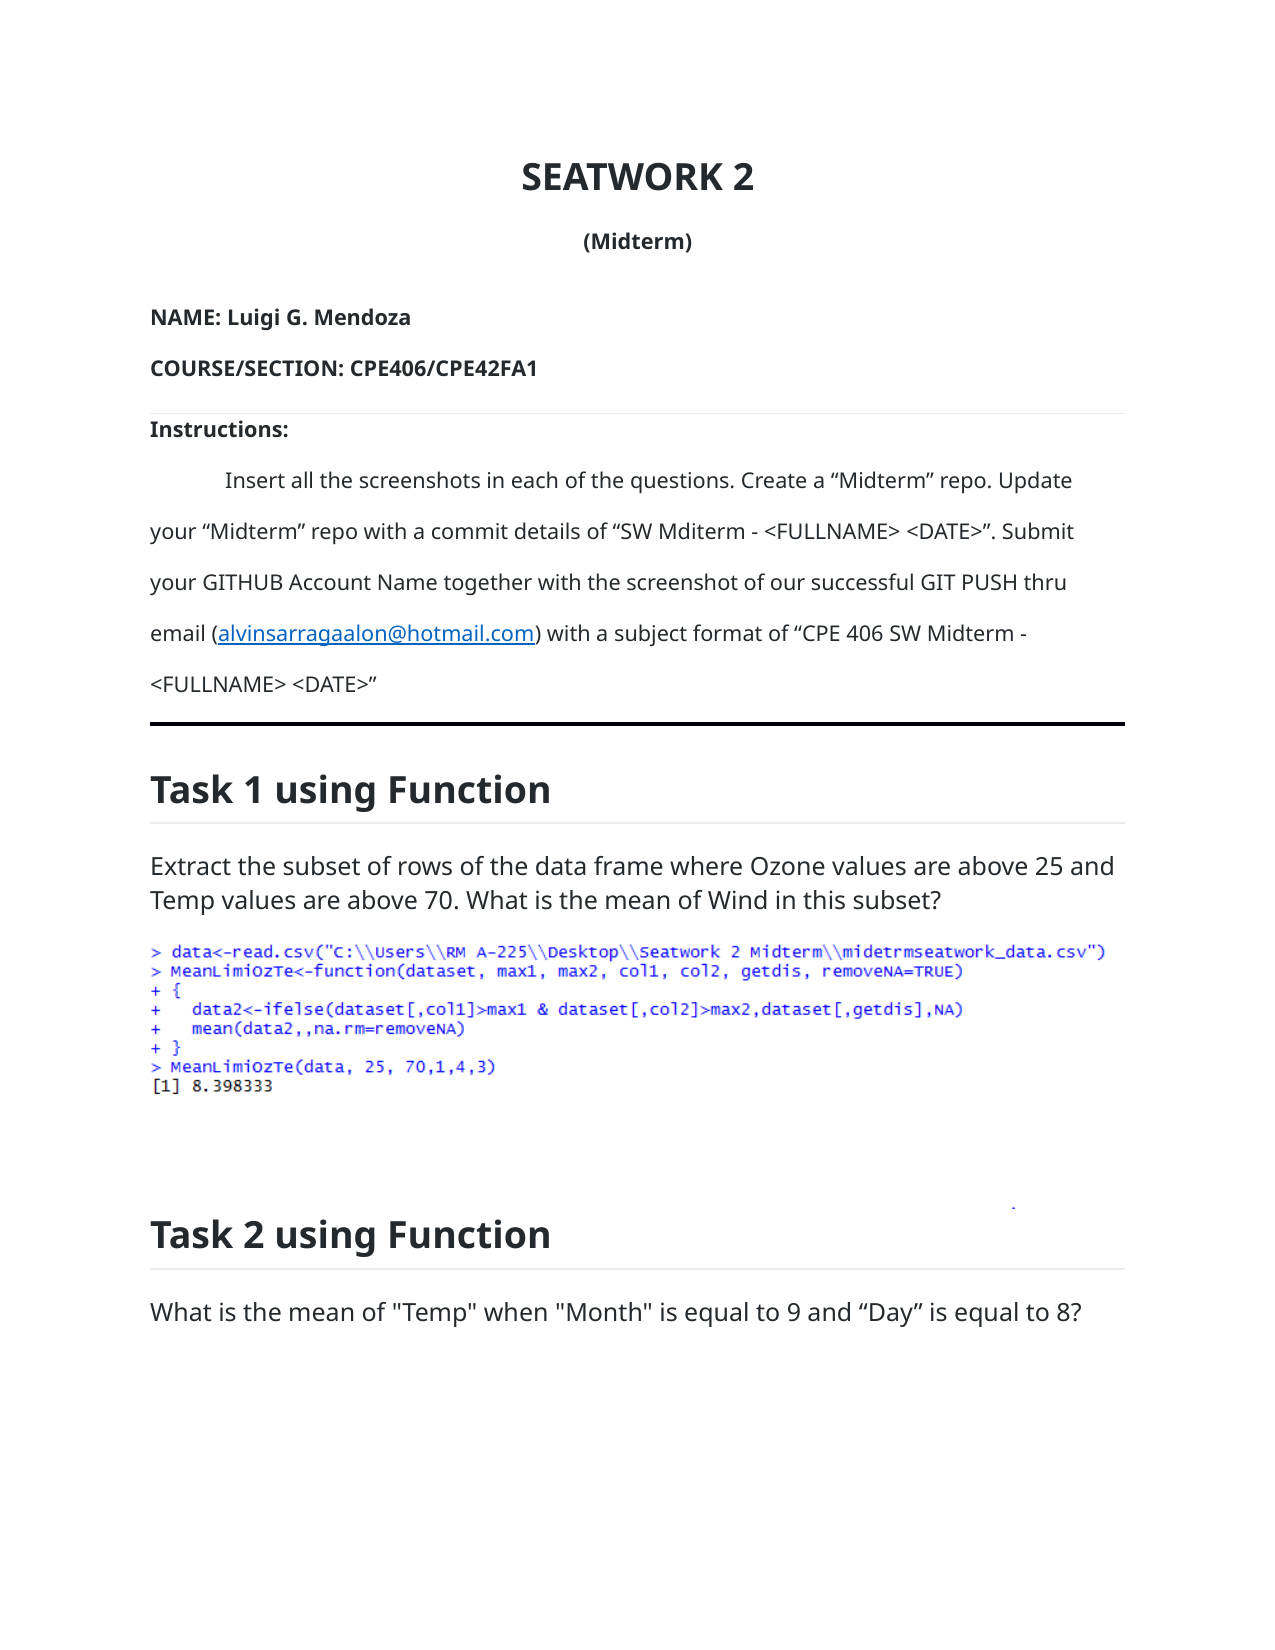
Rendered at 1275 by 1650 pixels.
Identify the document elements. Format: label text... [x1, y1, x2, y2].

text Extract the subset of rows of the data frame where Ozone values are above 25 and Temp values are above 70. What is the mean of Wind in this subset? [150, 849, 1125, 917]
subtitle Task 2 using Function [150, 1209, 1125, 1268]
subtitle Insert all the screenshots in each of the questions. Create a “Midterm” repo. Update your “Midterm” repo with a commit details of “SW Mditerm - <FULLNAME> <DATE>”. Submit your GITHUB Account Name together with the screenshot of our successful GIT PUSH thru email (alvinsarragaalon@hotmail.com) with a subject format of “CPE 406 SW Midterm - <FULLNAME> <DATE>” [150, 465, 1125, 722]
subtitle (Midterm) [150, 226, 1125, 277]
subtitle NAME: Luigi G. Mendoza [150, 302, 1125, 353]
subtitle Instructions: [150, 414, 1125, 465]
picture [150, 942, 1125, 1209]
subtitle COURSE/SECTION: CPE406/CPE42FA1 [150, 353, 1125, 413]
subtitle SEATWORK 2 [150, 150, 1125, 201]
text What is the mean of "Temp" when "Month" is equal to 9 and “Day” is equal to 8? [150, 1294, 1125, 1329]
subtitle Task 1 using Function [150, 763, 1125, 822]
